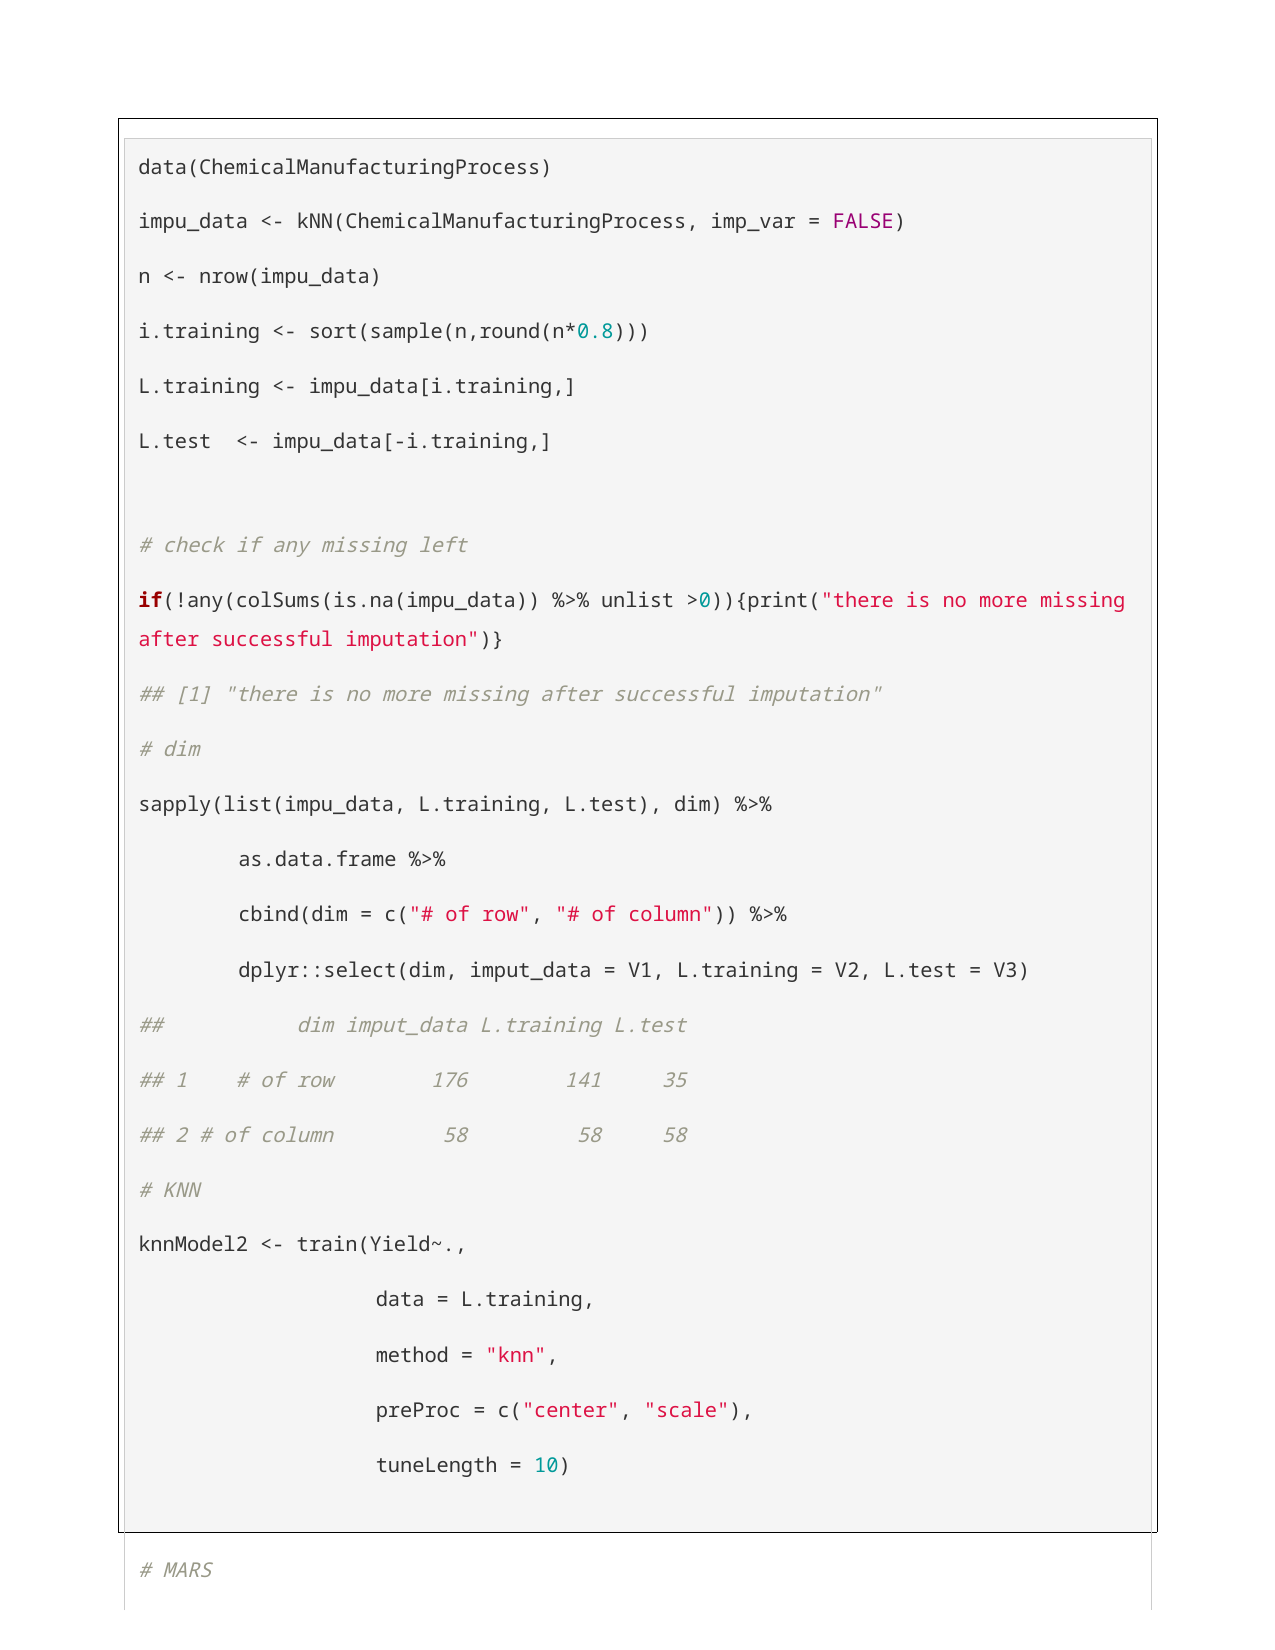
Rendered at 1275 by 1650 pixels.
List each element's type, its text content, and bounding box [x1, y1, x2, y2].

table_header Exercise 6.3 describes data for a chemical manufacturing process. Use the same data imputation, data splitting, and preprocessing steps as before and train several nonlinear regression models. (a). Which nonlinear regression model gives the optimal resampling and test set performance? # data prep - using the same methodology from exercise 6.3 data(ChemicalManufacturingProcess) impu_data <- kNN(ChemicalManufacturingProcess, imp_var = FALSE) n <- nrow(impu_data) i.training <- sort(sample(n,round(n*0.8))) L.training <- impu_data[i.training,] L.test <- impu_data[-i.training,] # check if any missing left if(!any(colSums(is.na(impu_data)) %>% unlist >0)){print("there is no more missing after successful imputation")} ## [1] "there is no more missing after successful imputation" # dim sapply(list(impu_data, L.training, L.test), dim) %>% as.data.frame %>% cbind(dim = c("# of row", "# of column")) %>% dplyr::select(dim, imput_data = V1, L.training = V2, L.test = V3) ## dim imput_data L.training L.test ## 1 # of row 176 141 35 ## 2 # of column 58 58 58 # KNN knnModel2 <- train(Yield~., data = L.training, method = "knn", preProc = c("center", "scale"), tuneLength = 10) # MARS marsGrid2 <- expand.grid(degree = 1:2, nprune = 1:20) marsModel2 <- train(Yield~., data = L.training, method = "earth", tuneGrid = marsGrid2, trControl = trainControl(method = "cv")) # SVM svmModel2 <- train(Yield~., data = L.training, method = "svmRadial", preProc = c("center", "scale"), tuneLength = 14, trControl = trainControl(method = "cv")) # NNET nnetGrid2 <- expand.grid(decay = c(0, 0.01, .1), size = c(1:10)) nnetModel2 <- train(Yield~., data = L.training, method = "nnet", tuneGrid = nnetGrid2, trControl = trainControl(method = "cv"), preProc = c("center", "scale"), linout = TRUE, trace = FALSE, maxit = 500) # Prediction knnPred2 <- predict(knnModel2, newdata = L.test) marsPred2 <- predict(marsModel2, newdata = L.test) svmPred2 <- predict(svmModel2, newdata = L.test) nnetPred2 <- predict(nnetModel2, newdata = L.test) # Performance knnPerformance2 <- postResample(pred = knnPred2, obs = L.test$Yield) marsPerformance2 <- postResample(pred = marsPred2, obs = L.test$Yield) svmPerformance2 <- postResample(pred = svmPred2, obs = L.test$Yield) nnetPerformance2 <- postResample(pred = nnetPred2, obs = L.test$Yield) # Summary rbind( # KNN "KNN Train" = c("RMSE" = max(knnModel2$results$RMSE), "RSquared" = max(knnModel2$results$Rsquared), "MAE" = max(knnModel2$results$MAE)), "KNN Test" = knnPerformance2, # MARS "MARS Train" = c("RMSE" = max(marsModel2$results$RMSE), "RSquared" = max(marsModel2$results$Rsquared), "MAE" = max(marsModel2$results$MAE)), "MARS Test" = marsPerformance2, # SVM "SVM Train" = c(max(svmModel2$results$RMSE), max(svmModel2$results$Rsquared), max(svmModel2$results$MAE)), "SVM Test" = svmPerformance2, # NNET "NNET Train" = c(max(nnetModel2$results$RMSE), max(nnetModel2$results$Rsquared), max(nnetModel2$results$MAE)), "NNET Test" = nnetPerformance2) %>% kable(caption = "Model Performance on ChemicalManufacturing Data", digits = 3) %>% kable_styling() [119, 119, 1157, 1532]
